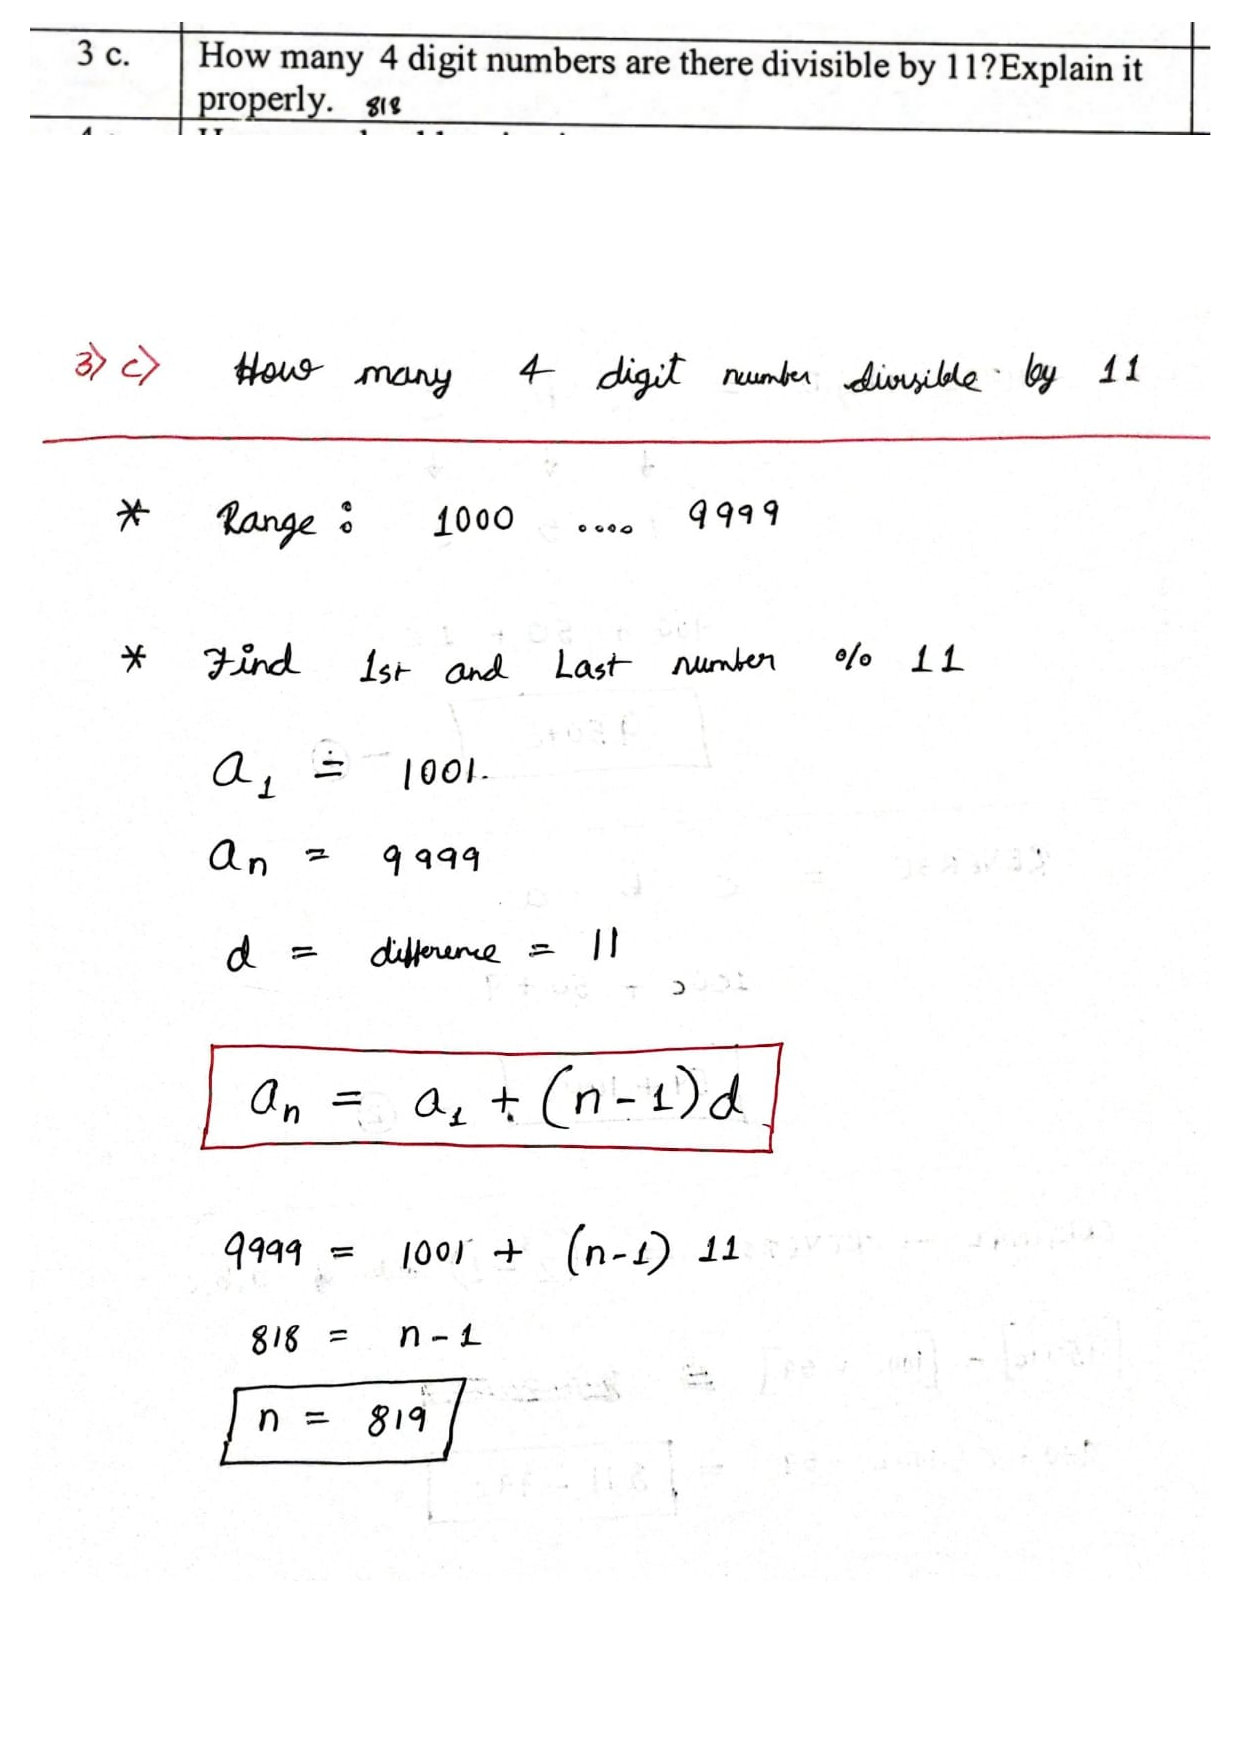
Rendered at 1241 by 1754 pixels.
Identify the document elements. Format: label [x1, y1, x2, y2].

picture [30, 22, 1211, 135]
picture [30, 306, 1211, 1581]
